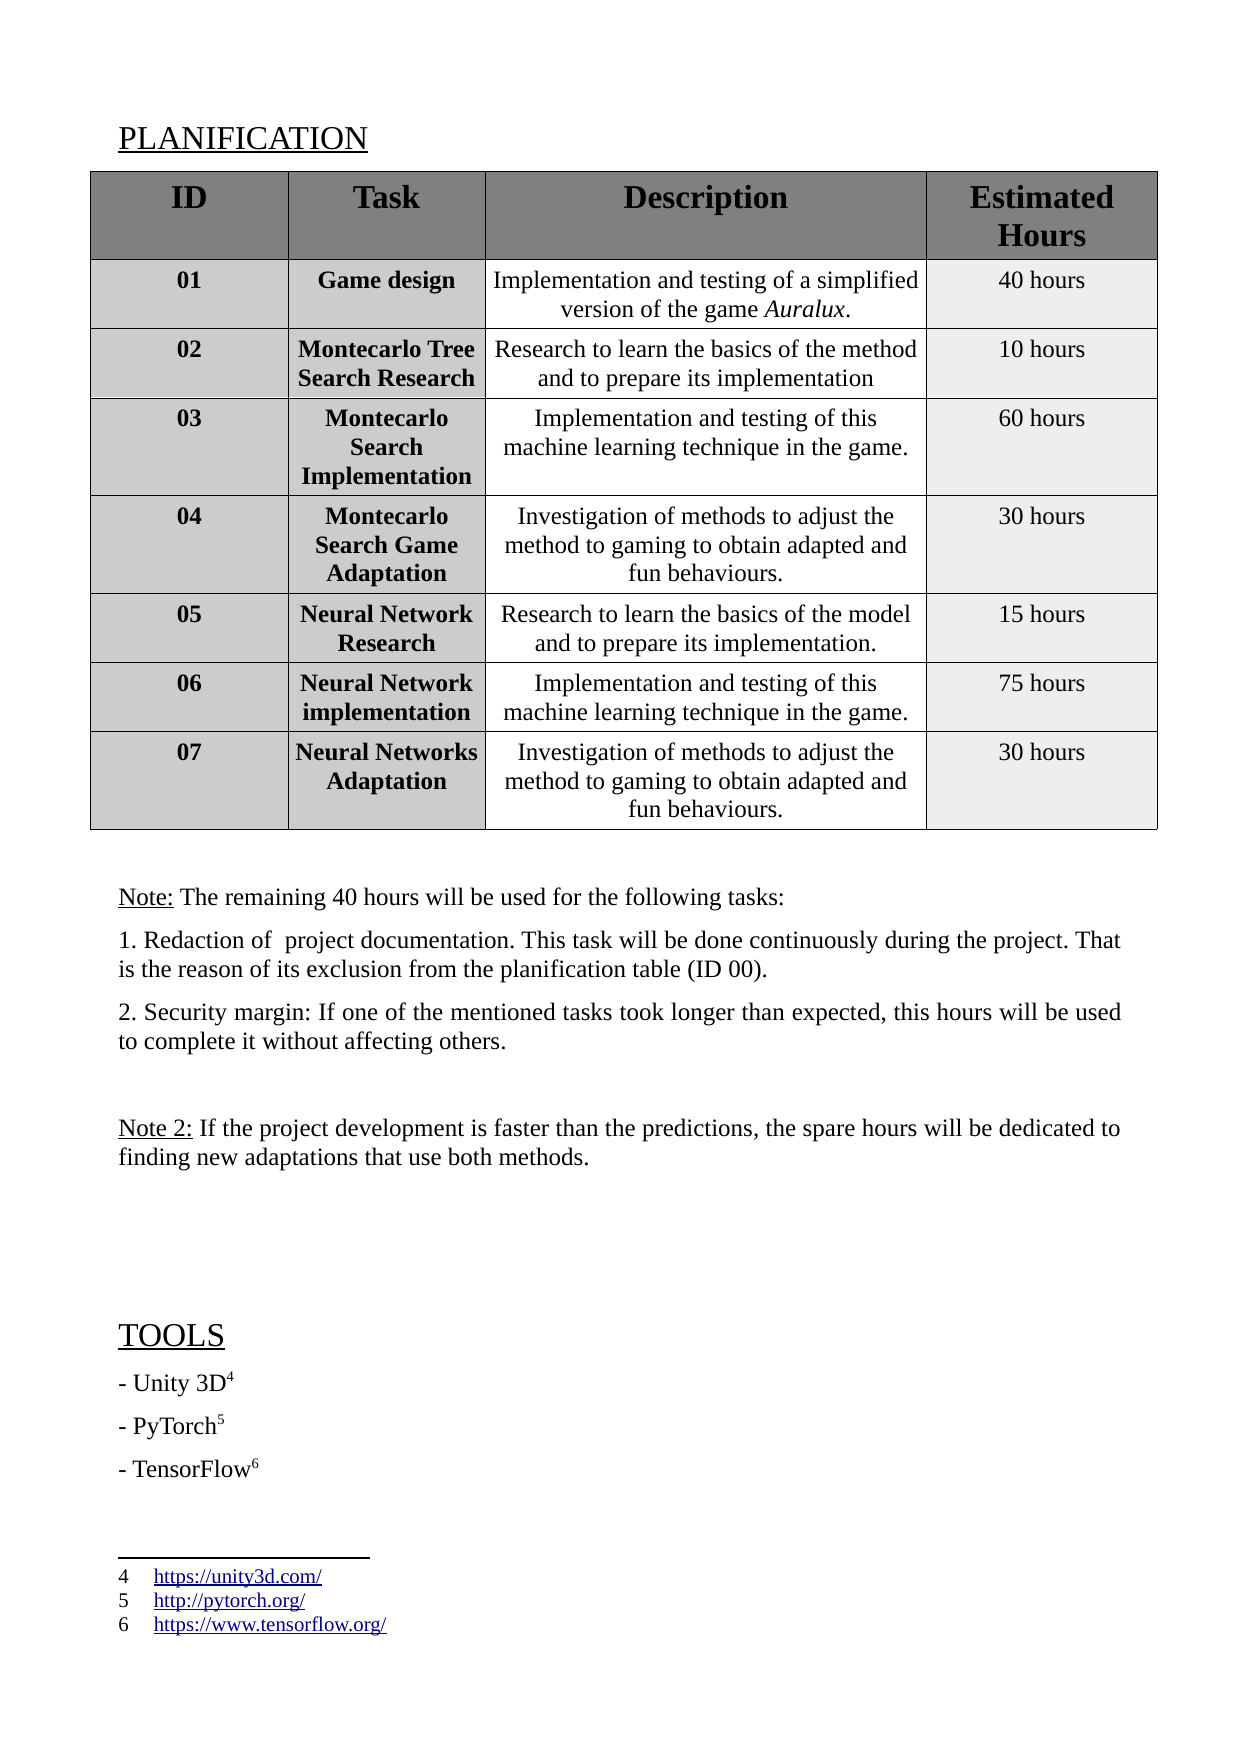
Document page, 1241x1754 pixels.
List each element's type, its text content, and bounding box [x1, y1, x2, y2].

table_cell 30 hours [927, 732, 1157, 829]
text TOOLS [118, 1315, 1122, 1353]
table_cell Neural Networks Adaptation [289, 732, 485, 829]
table_cell 04 [91, 496, 288, 593]
table_cell Montecarlo Tree Search Research [289, 329, 485, 397]
text Note: The remaining 40 hours will be used for the following tasks: [118, 882, 1122, 911]
text https://unity3d.com/ [118, 1564, 1122, 1588]
table_cell Investigation of methods to adjust the method to gaming to obtain adapted and fun behaviours. [486, 496, 926, 593]
text Note 2: If the project development is faster than the predictions, the spare hours will be dedicated to finding new adaptations that use both methods. [118, 1113, 1122, 1170]
text http://pytorch.org/ [118, 1588, 1122, 1612]
table_cell Implementation and testing of this machine learning technique in the game. [486, 399, 926, 495]
text - Unity 3D [118, 1368, 1122, 1397]
table_cell 30 hours [927, 496, 1157, 593]
table_cell Game design [289, 260, 485, 328]
text PLANIFICATION [118, 118, 1122, 156]
table_cell 02 [91, 329, 288, 397]
table_header Estimated Hours [927, 172, 1157, 259]
table_cell Investigation of methods to adjust the method to gaming to obtain adapted and fun behaviours. [486, 732, 926, 829]
table_cell Research to learn the basics of the model and to prepare its implementation. [486, 594, 926, 662]
table_cell Montecarlo Search Game Adaptation [289, 496, 485, 593]
text 1. Redaction of project documentation. This task will be done continuously during the project. That is the reason of its exclusion from the planification table (ID 00). [118, 925, 1122, 983]
table_cell 40 hours [927, 260, 1157, 328]
table_cell 03 [91, 399, 288, 495]
table_cell 10 hours [927, 329, 1157, 397]
table_cell 07 [91, 732, 288, 829]
table_cell Implementation and testing of this machine learning technique in the game. [486, 663, 926, 731]
table_cell 01 [91, 260, 288, 328]
table_cell Research to learn the basics of the method and to prepare its implementation [486, 329, 926, 397]
table_cell 75 hours [927, 663, 1157, 731]
text - TensorFlow [118, 1454, 1122, 1483]
table_cell 05 [91, 594, 288, 662]
table_header ID [91, 172, 288, 259]
text https://www.tensorflow.org/ [118, 1612, 1122, 1636]
text 2. Security margin: If one of the mentioned tasks took longer than expected, this hours will be used to complete it without affecting others. [118, 997, 1122, 1055]
table_header Task [289, 172, 485, 259]
table_header Description [486, 172, 926, 259]
table_cell Implementation and testing of a simplified version of the game Auralux. [486, 260, 926, 328]
table_cell 60 hours [927, 399, 1157, 495]
table_cell 15 hours [927, 594, 1157, 662]
table_cell Montecarlo Search Implementation [289, 399, 485, 495]
table_cell 06 [91, 663, 288, 731]
table_cell Neural Network implementation [289, 663, 485, 731]
text - PyTorch [118, 1411, 1122, 1440]
table_cell Neural Network Research [289, 594, 485, 662]
